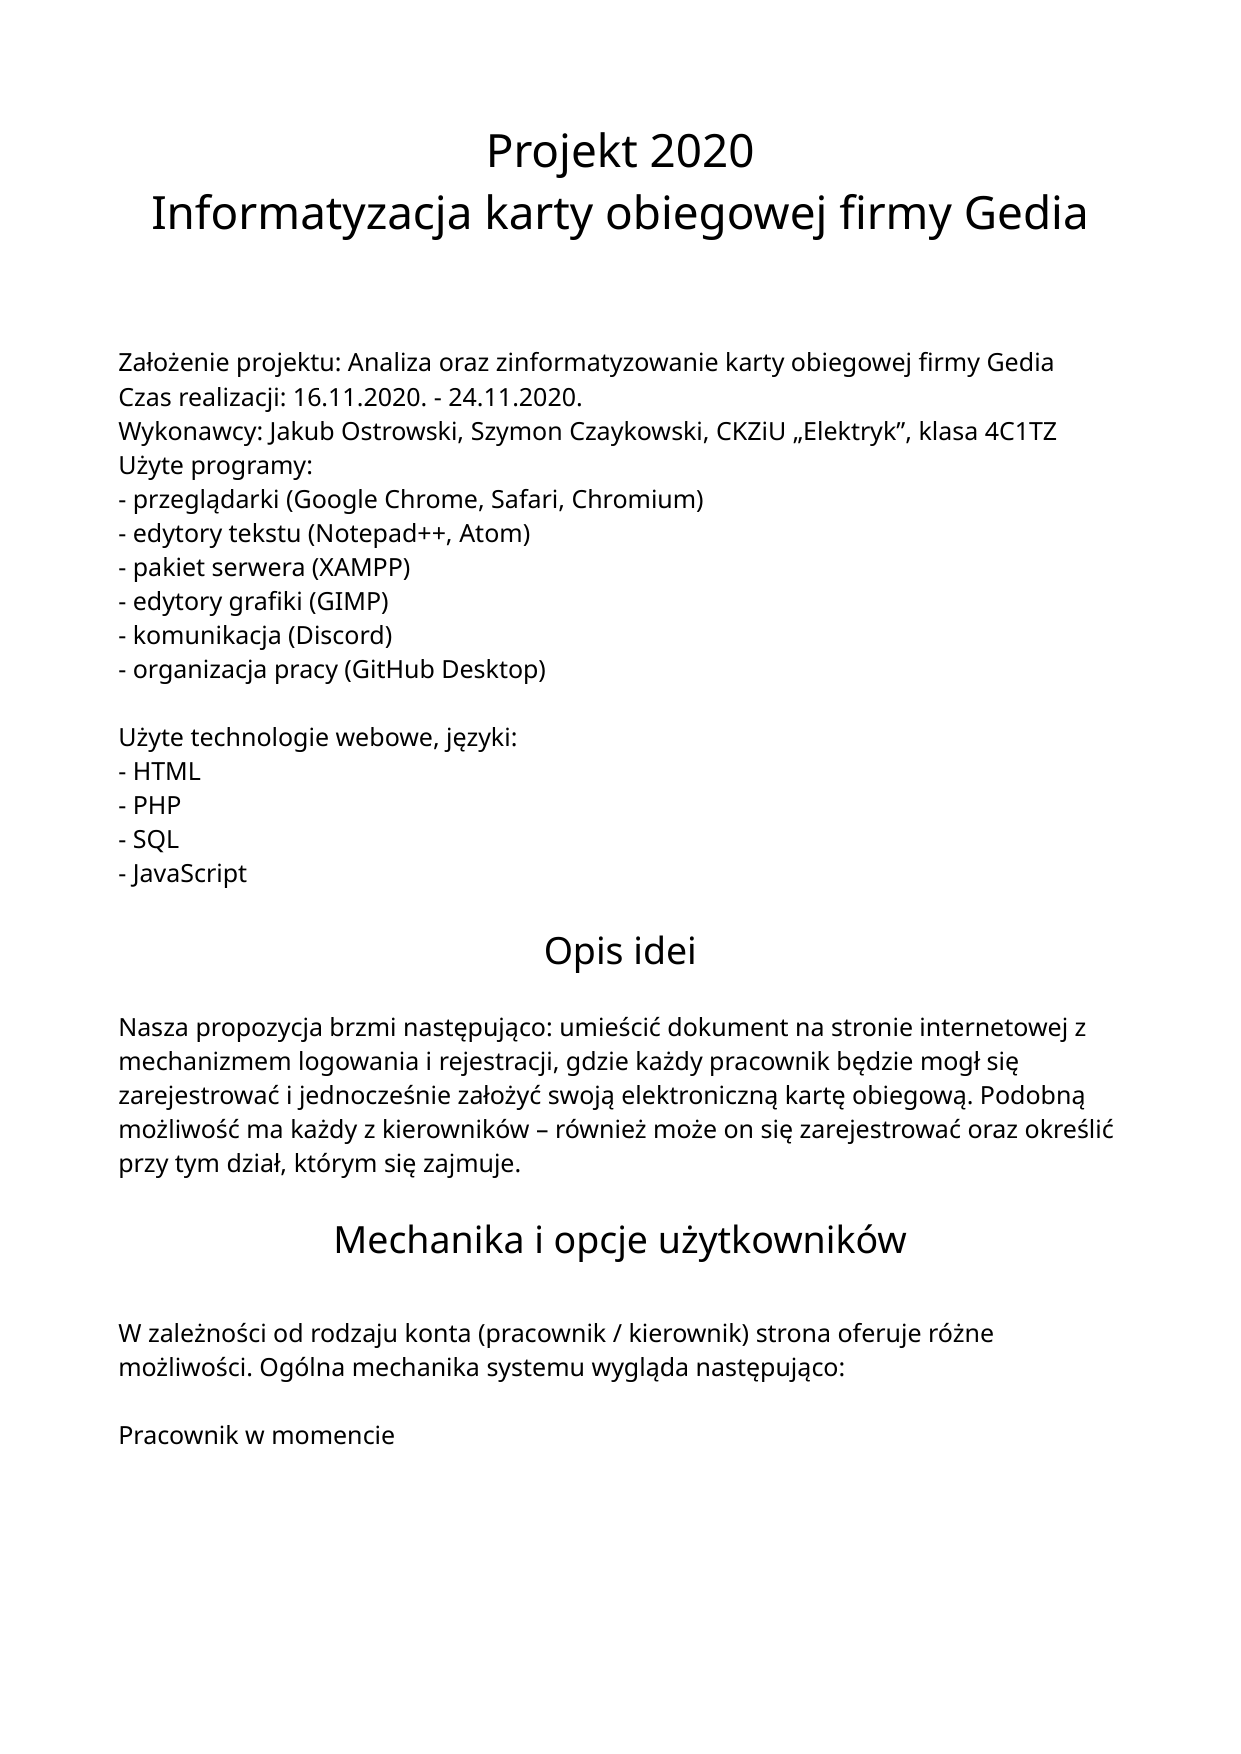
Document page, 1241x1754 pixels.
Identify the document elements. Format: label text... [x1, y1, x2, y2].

text Wykonawcy: Jakub Ostrowski, Szymon Czaykowski, CKZiU „Elektryk”, klasa 4C1TZ [118, 413, 1122, 447]
text - edytory grafiki (GIMP) [118, 583, 1122, 618]
text - przeglądarki (Google Chrome, Safari, Chromium) [118, 481, 1122, 515]
text Projekt 2020 [118, 118, 1122, 181]
text W zależności od rodzaju konta (pracownik / kierownik) strona oferuje różne możliwości. Ogólna mechanika systemu wygląda następująco: [118, 1316, 1122, 1384]
text Założenie projektu: Analiza oraz zinformatyzowanie karty obiegowej firmy Gedia Czas realizacji: 16.11.2020. - 24.11.2020. [118, 345, 1122, 413]
text - SQL [118, 822, 1122, 856]
text Pracownik w momencie [118, 1418, 1122, 1452]
text - HTML [118, 754, 1122, 788]
text Informatyzacja karty obiegowej firmy Gedia [118, 181, 1122, 243]
text - JavaScript [118, 856, 1122, 890]
text Nasza propozycja brzmi następująco: umieścić dokument na stronie internetowej z mechanizmem logowania i rejestracji, gdzie każdy pracownik będzie mogł się zarejestrować i jednocześnie założyć swoją elektroniczną kartę obiegową. Podobną możliwość ma każdy z kierowników – również może on się zarejestrować oraz określić przy tym dział, którym się zajmuje. [118, 1009, 1122, 1179]
text - pakiet serwera (XAMPP) [118, 549, 1122, 583]
text - komunikacja (Discord) [118, 618, 1122, 652]
text - edytory tekstu (Notepad++, Atom) [118, 515, 1122, 549]
text Użyte programy: [118, 447, 1122, 481]
text Użyte technologie webowe, języki: [118, 720, 1122, 754]
text - organizacja pracy (GitHub Desktop) [118, 652, 1122, 686]
text - PHP [118, 788, 1122, 822]
text Opis idei [118, 924, 1122, 975]
text Mechanika i opcje użytkowników [118, 1214, 1122, 1265]
